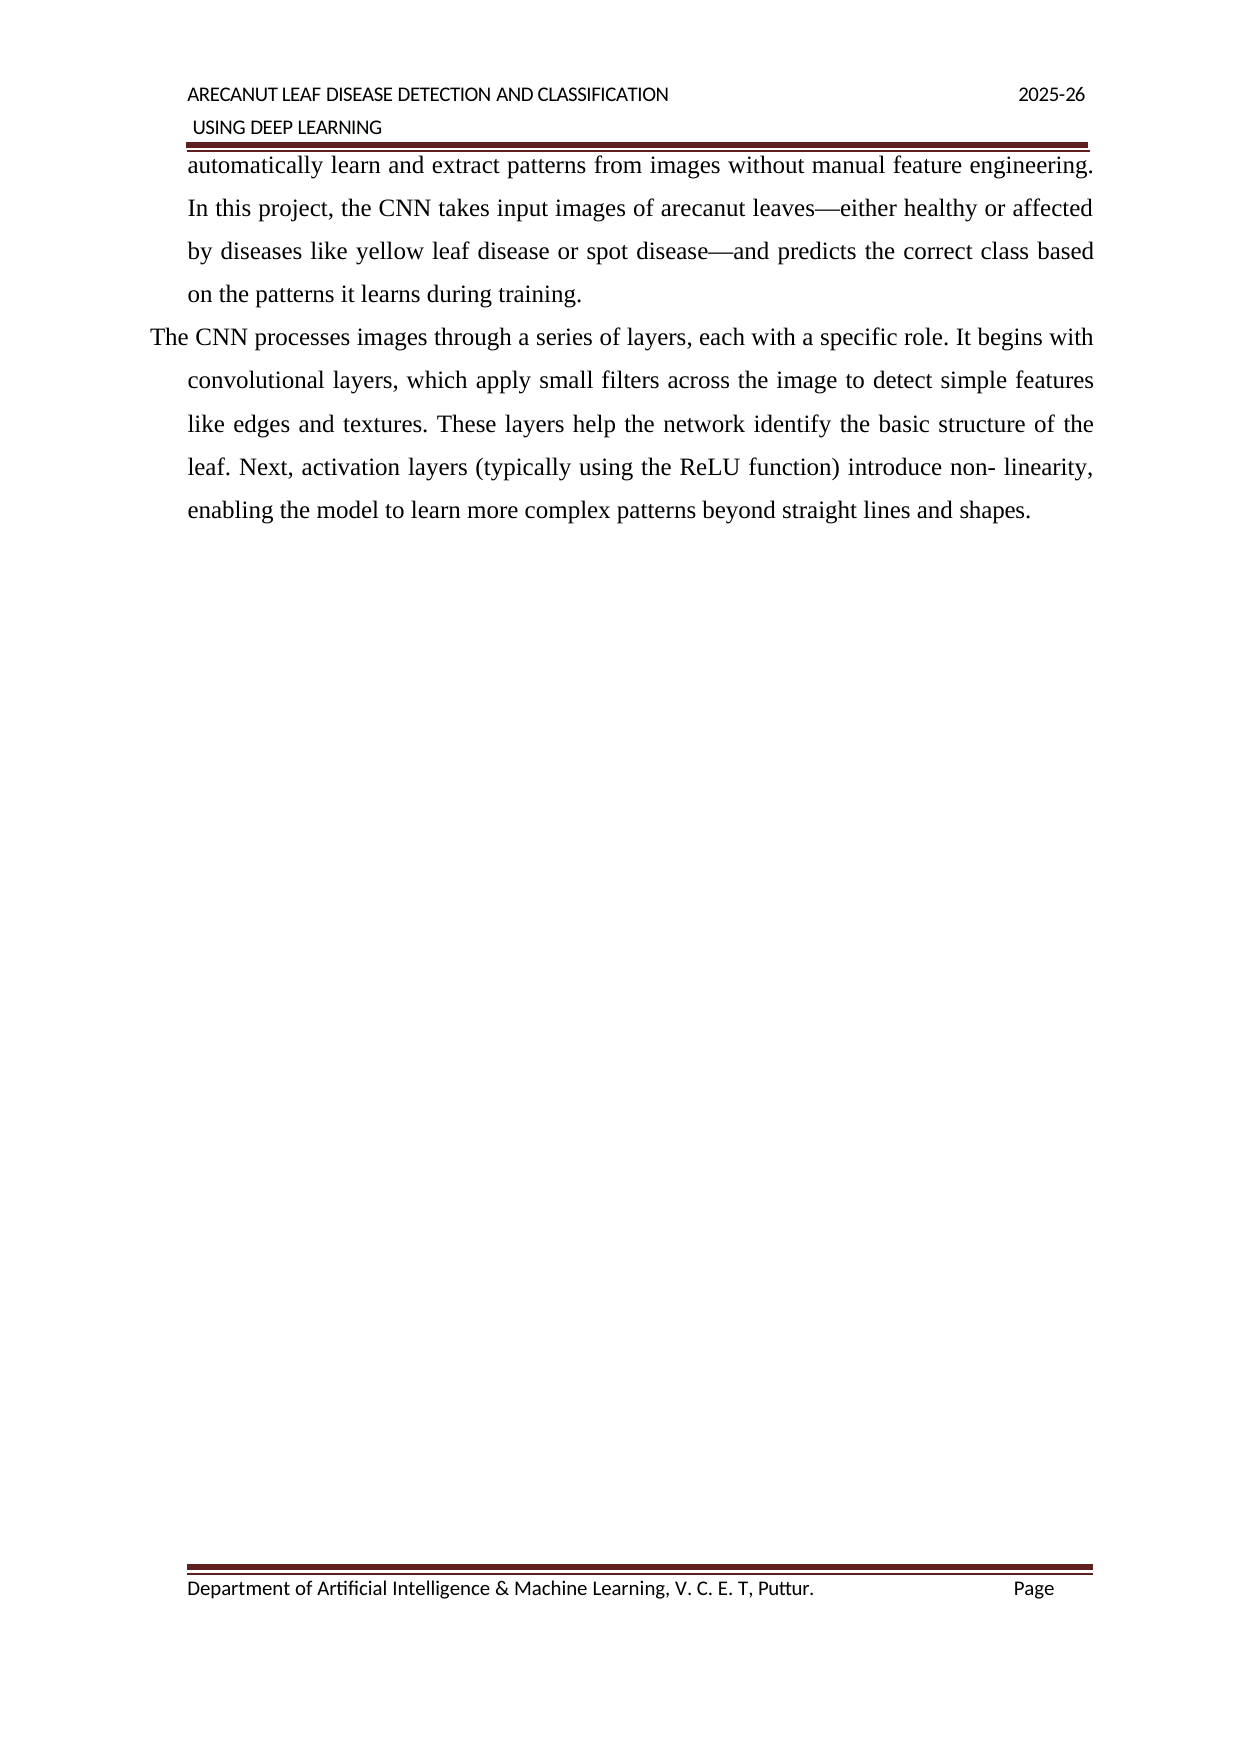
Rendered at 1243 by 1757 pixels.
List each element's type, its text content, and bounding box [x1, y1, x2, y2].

text The CNN processes images through a series of layers, each with a specific role. It begins with convolutional layers, which apply small filters across the image to detect simple features like edges and textures. These layers help the network identify the basic structure of the leaf. Next, activation layers (typically using the ReLU function) introduce non- linearity, enabling the model to learn more complex patterns beyond straight lines and shapes. [150, 322, 1095, 524]
text automatically learn and extract patterns from images without manual feature engineering. In this project, the CNN takes input images of arecanut leaves—either healthy or affected by diseases like yellow leaf disease or spot disease—and predicts the correct class based on the patterns it learns during training. [150, 150, 1095, 308]
